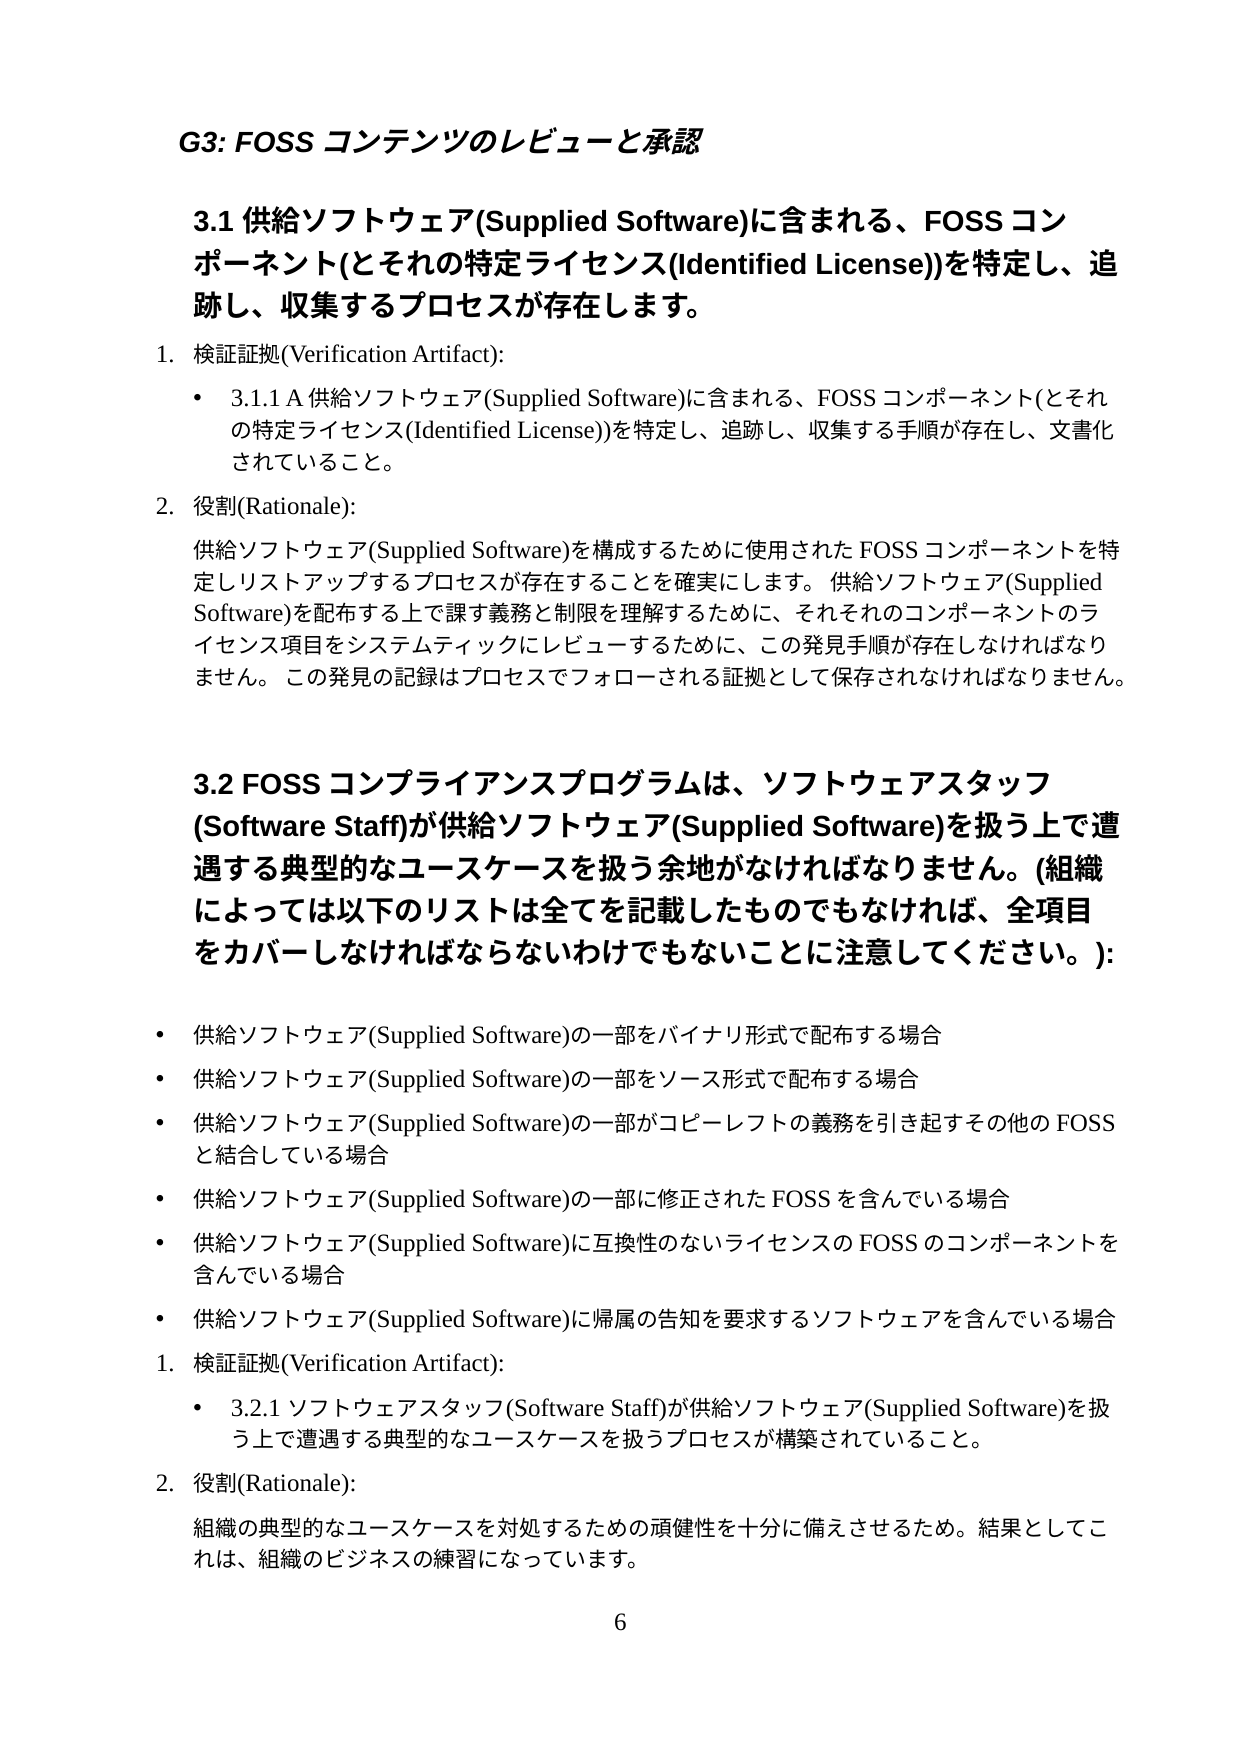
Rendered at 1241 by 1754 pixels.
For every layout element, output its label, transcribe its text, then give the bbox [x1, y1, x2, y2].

list 供給ソフトウェア(Supplied Software)に帰属の告知を要求するソフトウェアを含んでいる場合 [156, 1302, 1122, 1334]
list 組織の典型的なユースケースを対処するための頑健性を十分に備えさせるため。結果としてこれは、組織のビジネスの練習になっています。 [156, 1511, 1122, 1574]
list 3.1.1 A 供給ソフトウェア(Supplied Software)に含まれる、FOSSコンポーネント(とそれの特定ライセンス(Identified License))を特定し、追跡し、収集する手順が存在し、文書化されていること。 [193, 381, 1122, 476]
list 3.2.1 ソフトウェアスタッフ(Software Staff)が供給ソフトウェア(Supplied Software)を扱う上で遭遇する典型的なユースケースを扱うプロセスが構築されていること。 [193, 1391, 1122, 1454]
list 供給ソフトウェア(Supplied Software)の一部をソース形式で配布する場合 [156, 1062, 1122, 1094]
list 供給ソフトウェア(Supplied Software)の一部をバイナリ形式で配布する場合 [156, 1018, 1122, 1050]
list 検証証拠(Verification Artifact): [156, 1346, 1122, 1378]
list 供給ソフトウェア(Supplied Software)を構成するために使用されたFOSSコンポーネントを特定しリストアップするプロセスが存在することを確実にします。 供給ソフトウェア(Supplied Software)を配布する上で課す義務と制限を理解するために、それそれのコンポーネントのライセンス項目をシステムティックにレビューするために、この発見手順が存在しなければなりません。 この発見の記録はプロセスでフォローされる証拠として保存されなければなりません。 [156, 533, 1122, 723]
subtitle G3: FOSSコンテンツのレビューと承認 [118, 118, 1122, 160]
list 役割(Rationale): [156, 1466, 1122, 1498]
subtitle 3.2 FOSSコンプライアンスプログラムは、ソフトウェアスタッフ(Software Staff)が供給ソフトウェア(Supplied Software)を扱う上で遭遇する典型的なユースケースを扱う余地がなければなりません。(組織によっては以下のリストは全てを記載したものでもなければ、全項目をカバーしなければならないわけでもないことに注意してください。): [118, 761, 1122, 1006]
list 供給ソフトウェア(Supplied Software)の一部がコピーレフトの義務を引き起すその他のFOSSと結合している場合 [156, 1106, 1122, 1170]
subtitle 3.1 供給ソフトウェア(Supplied Software)に含まれる、FOSSコンポーネント(とそれの特定ライセンス(Identified License))を特定し、追跡し、収集するプロセスが存在します。 [118, 198, 1122, 325]
list 役割(Rationale): [156, 489, 1122, 521]
list 供給ソフトウェア(Supplied Software)の一部に修正されたFOSSを含んでいる場合 [156, 1182, 1122, 1214]
list 供給ソフトウェア(Supplied Software)に互換性のないライセンスのFOSSのコンポーネントを含んでいる場合 [156, 1226, 1122, 1290]
list 検証証拠(Verification Artifact): [156, 337, 1122, 369]
